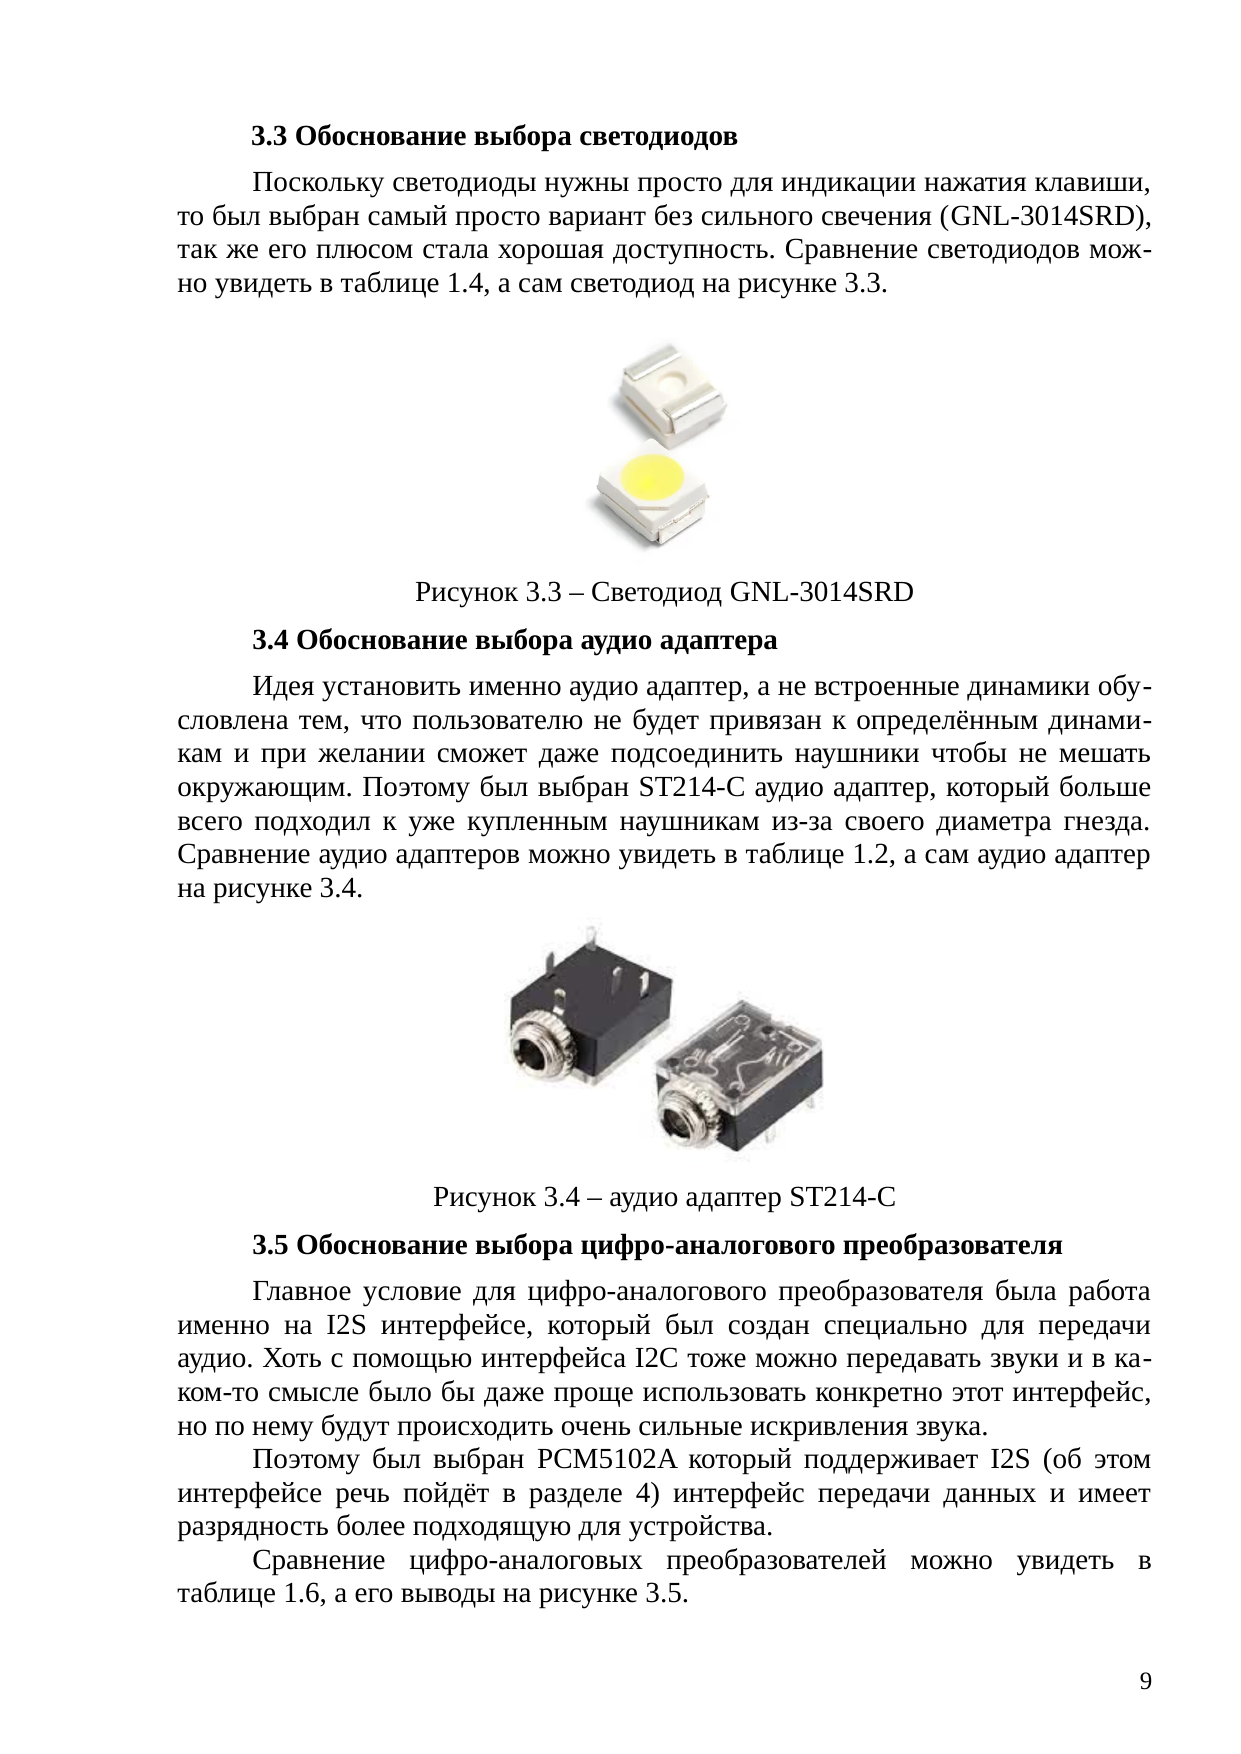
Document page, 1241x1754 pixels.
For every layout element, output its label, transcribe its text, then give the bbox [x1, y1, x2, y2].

subtitle 3.4 Обоснование выбора аудио адаптера [177, 622, 1152, 656]
text Идея установить именно аудио адаптер, а не встроенные динамики обу­словлена тем, что пользователю не будет привязан к определённым динами­кам и при желании сможет даже подсоединить наушники чтобы не мешать окружающим. Поэтому был выбран ST214-C аудио адаптер, который больше всего подходил к уже купленным наушникам из-за своего диаметра гнезда. Сравнение аудио адаптеров можно увидеть в таблице 1.2, а сам аудио адаптер на рисунке 3.4. [177, 668, 1152, 903]
picture [523, 311, 800, 573]
text Рисунок 3.4 – аудио адаптер ST214-C [177, 1179, 1152, 1213]
text Рисунок 3.3 – Светодиод GNL-3014SRD [177, 574, 1152, 608]
text Сравнение цифро-аналоговых преобразователей можно увидеть в таблице 1.6, а его выводы на рисунке 3.5. [177, 1542, 1152, 1609]
text Поэтому был выбран PCM5102A который поддерживает I2S (об этом интерфейсе речь пойдёт в разделе 4) интерфейс передачи данных и имеет разрядность более подходящую для устройства. [177, 1441, 1152, 1542]
subtitle 3.5 Обоснование выбора цифро-аналогового преобразователя [177, 1227, 1152, 1261]
picture [502, 903, 827, 1169]
text Главное условие для цифро-аналогового преобразователя была работа именно на I2S интерфейсе, который был создан специально для передачи аудио. Хоть с помощью интерфейса I2C тоже можно передавать звуки и в ка­ком-то смысле было бы даже проще использовать конкретно этот интерфейс, но по нему будут происходить очень сильные искривления звука. [177, 1273, 1152, 1441]
subtitle 3.3 Обоснование выбора светодиодов [177, 118, 1152, 152]
text Поскольку светодиоды нужны просто для индикации нажатия клавиши, то был выбран самый просто вариант без сильного свечения (GNL-3014SRD), так же его плюсом стала хорошая доступность. Сравнение светодиодов мож­но увидеть в таблице 1.4, а сам светодиод на рисунке 3.3. [177, 164, 1152, 298]
